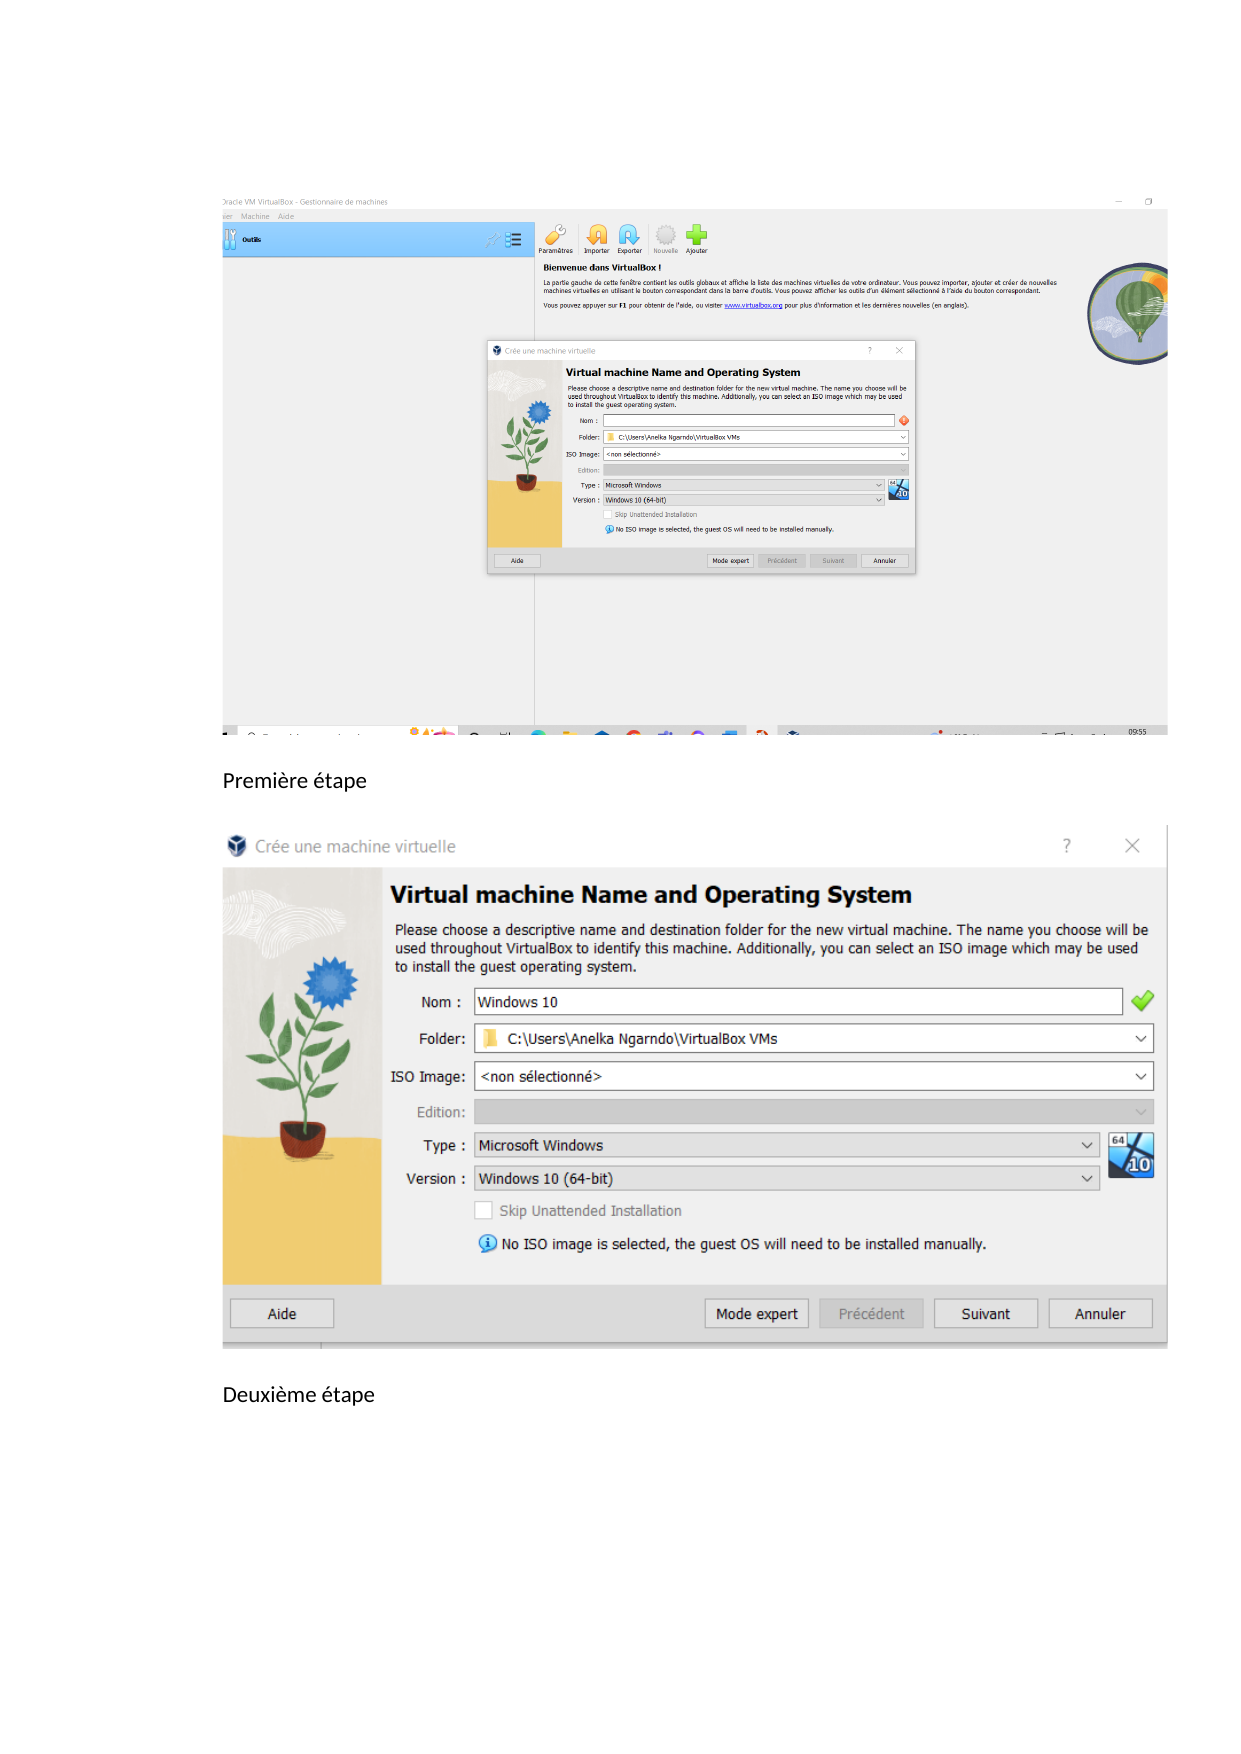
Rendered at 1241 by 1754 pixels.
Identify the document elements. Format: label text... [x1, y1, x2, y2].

list Première étape [223, 766, 1093, 794]
list Deuxième étape [223, 1380, 1093, 1408]
